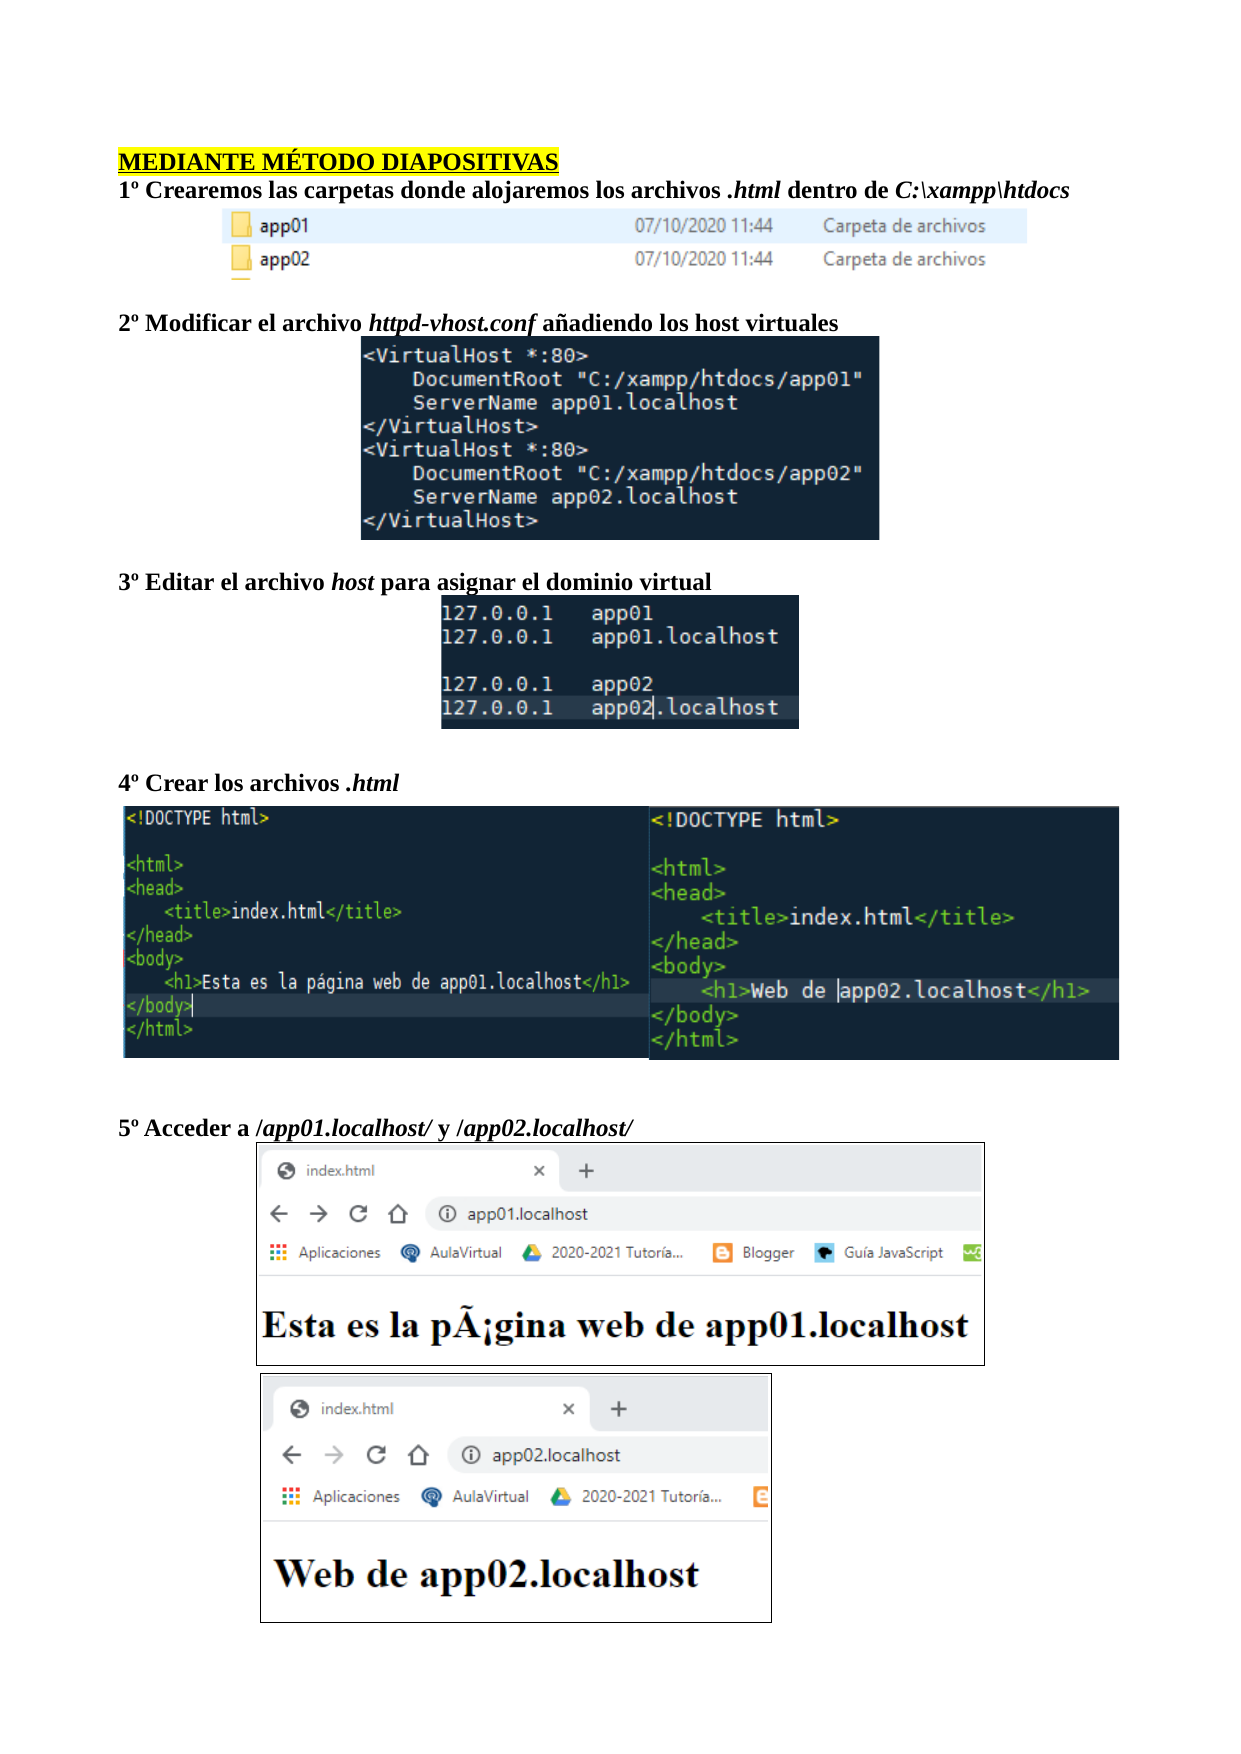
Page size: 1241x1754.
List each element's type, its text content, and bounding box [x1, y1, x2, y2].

picture [123, 806, 1120, 1060]
text 3º Editar el archivo host para asignar el dominio virtual [118, 567, 1122, 596]
text 5º Acceder a /app01.localhost/ y /app02.localhost/ [118, 1113, 1122, 1142]
text 1º Crearemos las carpetas donde alojaremos los archivos .html dentro de C:\xampp\htdocs [118, 176, 1122, 204]
picture [213, 204, 1028, 280]
text 2º Modificar el archivo httpd-vhost.conf añadiendo los host virtuales [118, 308, 1122, 337]
picture [258, 1145, 982, 1363]
picture [441, 595, 799, 729]
text 4º Crear los archivos .html [118, 768, 1122, 797]
picture [360, 336, 880, 540]
text MEDIANTE MÉTODO DIAPOSITIVAS [118, 147, 1122, 176]
picture [263, 1376, 768, 1620]
